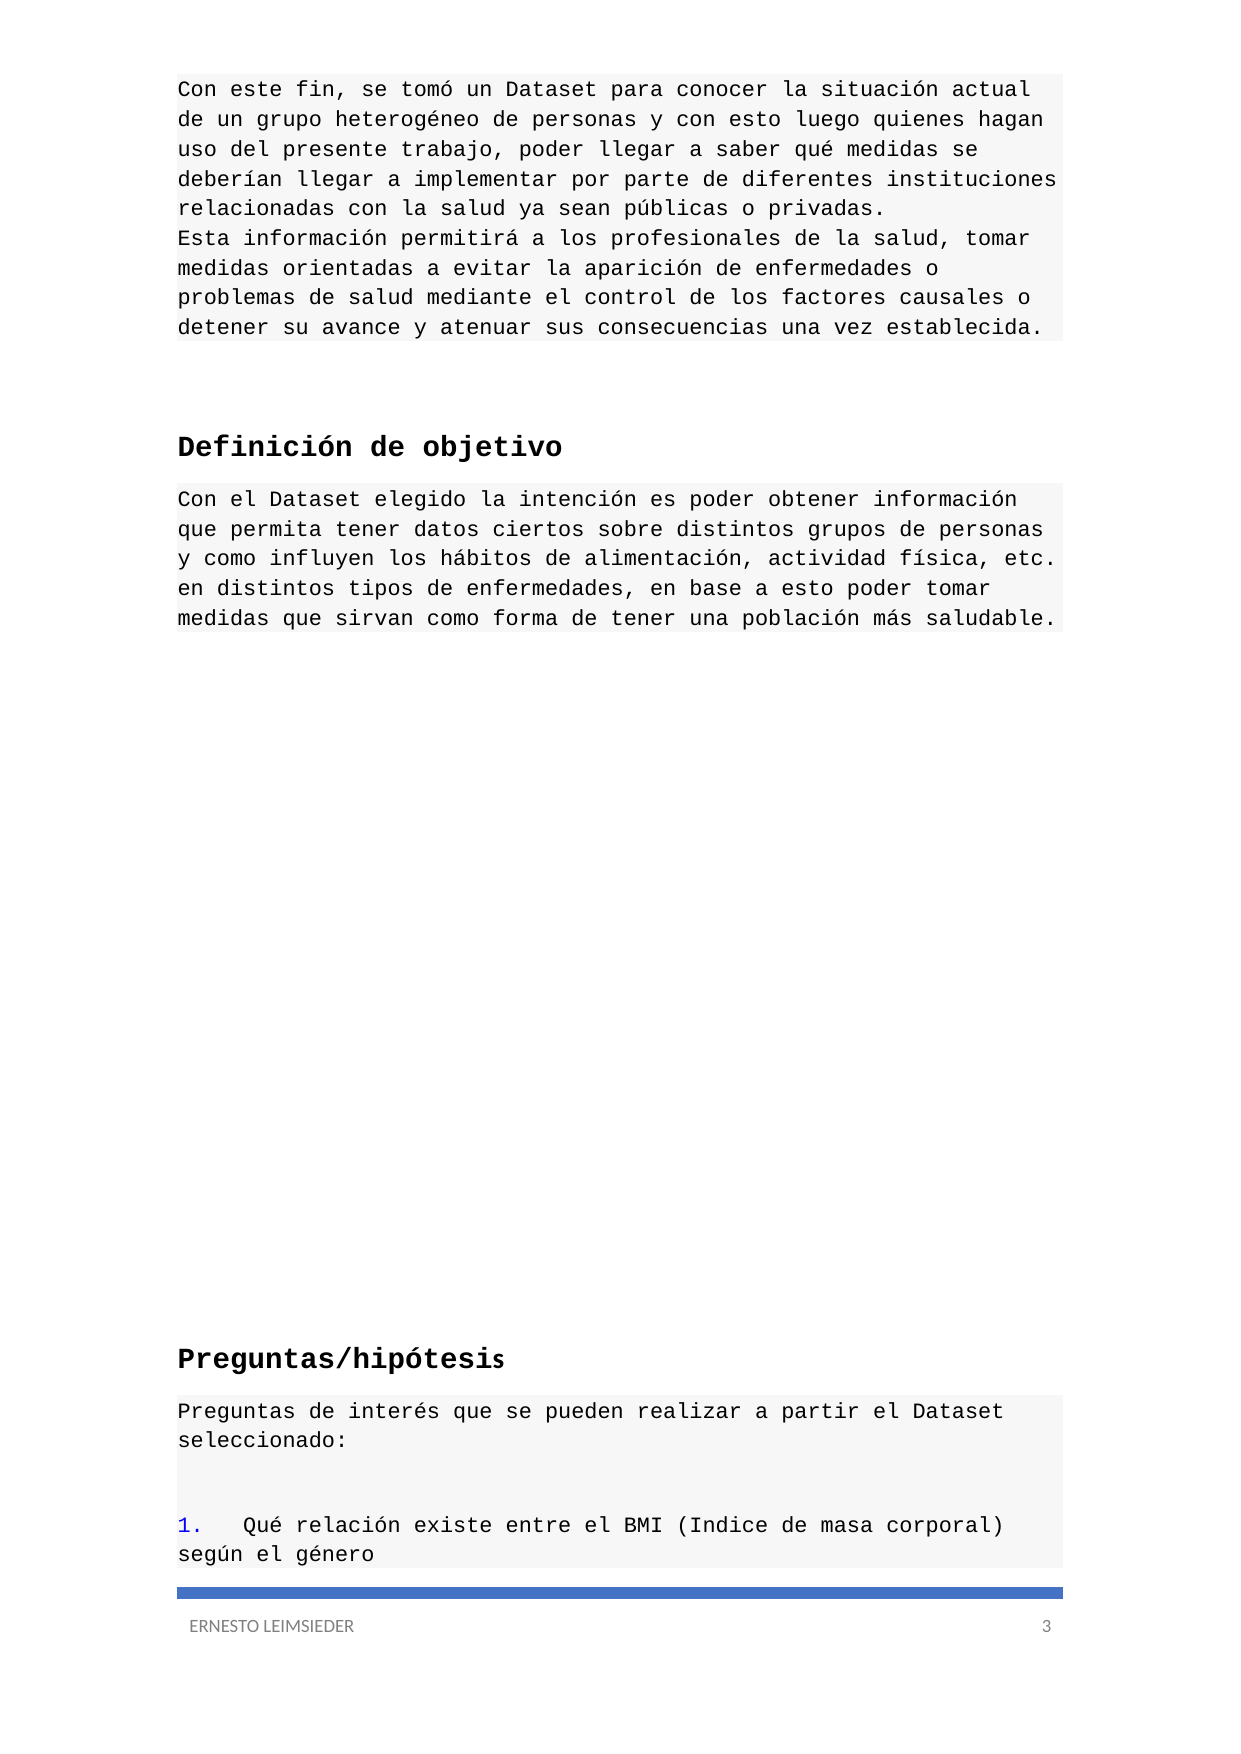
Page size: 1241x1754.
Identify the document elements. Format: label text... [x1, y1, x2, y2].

text Con el Dataset elegido la intención es poder obtener información que permita tener datos ciertos sobre distintos grupos de personas y como influyen los hábitos de alimentación, actividad física, etc. en distintos tipos de enfermedades, en base a esto poder tomar medidas que sirvan como forma de tener una población más saludable. [177, 483, 1063, 632]
text Preguntas/hipótesis [177, 1340, 1063, 1377]
text Preguntas de interés que se pueden realizar a partir el Dataset seleccionado: [177, 1395, 1063, 1454]
text Con este fin, se tomó un Dataset para conocer la situación actual de un grupo heterogéneo de personas y con esto luego quienes hagan uso del presente trabajo, poder llegar a saber qué medidas se deberían llegar a implementar por parte de diferentes instituciones relacionadas con la salud ya sean públicas o privadas. [177, 74, 1063, 222]
text Definición de objetivo [177, 432, 1063, 465]
text Esta información permitirá a los profesionales de la salud, tomar medidas orientadas a evitar la aparición de enfermedades o problemas de salud mediante el control de los factores causales o detener su avance y atenuar sus consecuencias una vez establecida. [177, 222, 1063, 341]
text 1. Qué relación existe entre el BMI (Indice de masa corporal) según el género [177, 1509, 1063, 1568]
